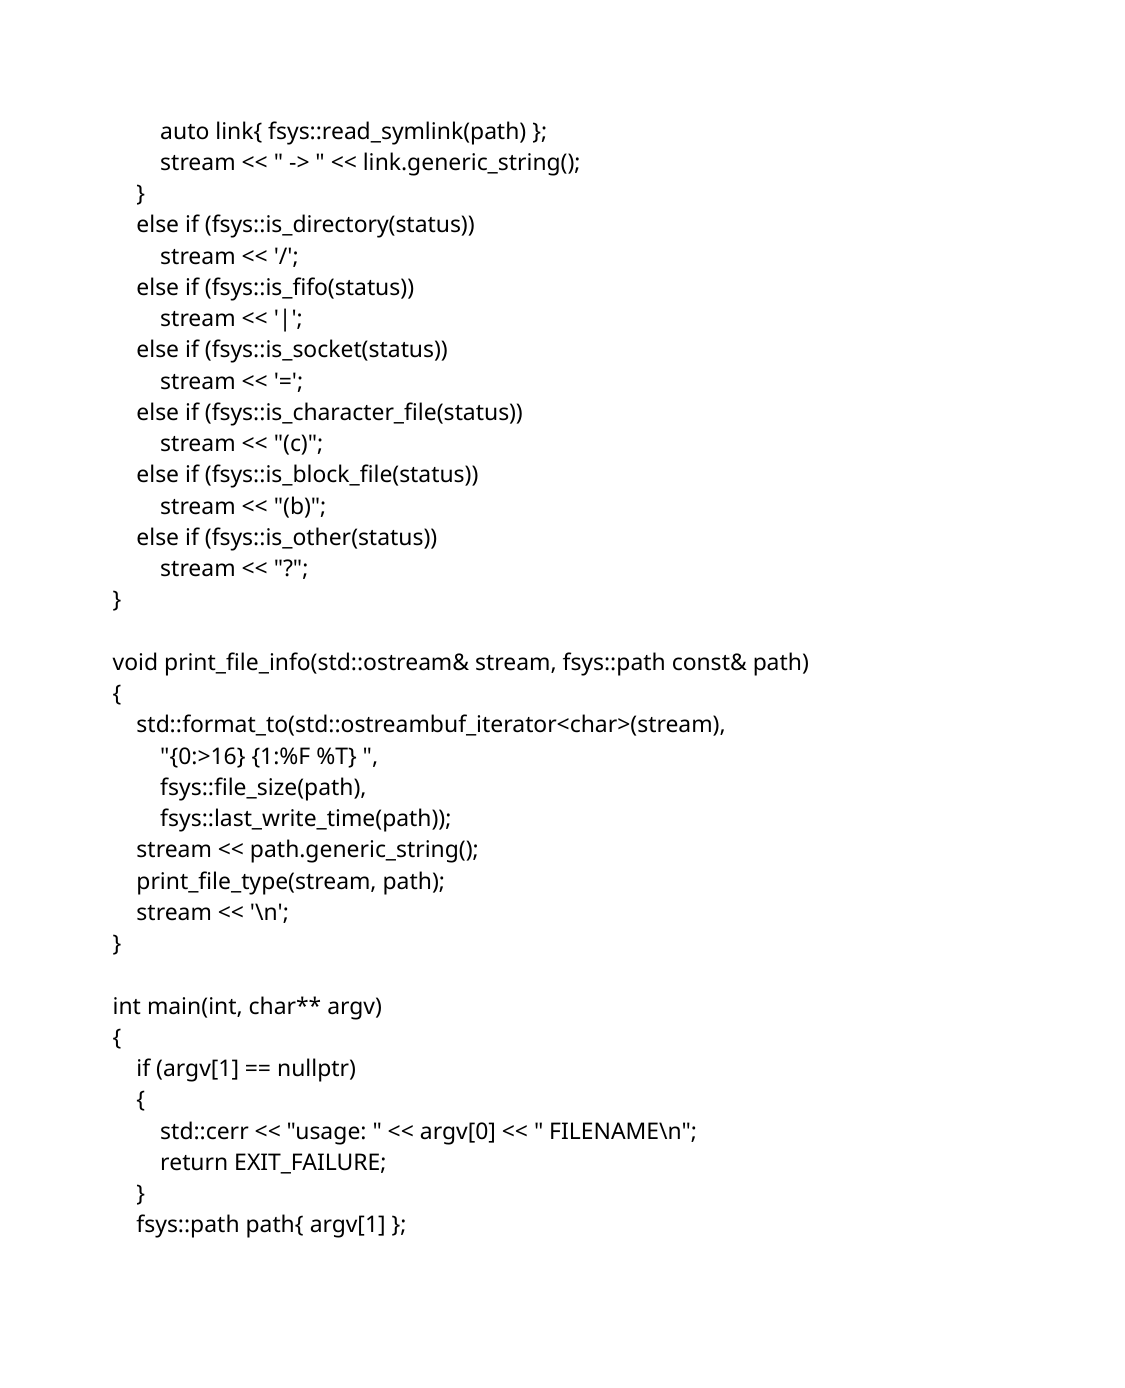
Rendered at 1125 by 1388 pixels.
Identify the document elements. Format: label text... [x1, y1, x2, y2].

text } [112, 1177, 1012, 1208]
text fsys::path path{ argv[1] }; [112, 1208, 1012, 1240]
text fsys::file_size(path), [112, 771, 1012, 802]
text std::format_to(std::ostreambuf_iterator<char>(stream), [112, 708, 1012, 740]
text else if (fsys::is_character_file(status)) [112, 396, 1012, 427]
text } [112, 583, 1012, 615]
text stream << '|'; [112, 302, 1012, 333]
text int main(int, char** argv) [112, 990, 1012, 1021]
text else if (fsys::is_fifo(status)) [112, 271, 1012, 302]
text } [112, 927, 1012, 958]
text { [112, 677, 1012, 708]
text "{0:>16} {1:%F %T} ", [112, 740, 1012, 771]
text stream << '/'; [112, 240, 1012, 271]
text { [112, 1083, 1012, 1115]
text auto link{ fsys::read_symlink(path) }; [112, 115, 1012, 146]
text } [112, 177, 1012, 208]
text stream << path.generic_string(); [112, 833, 1012, 865]
text stream << '\n'; [112, 896, 1012, 927]
text else if (fsys::is_other(status)) [112, 521, 1012, 552]
text print_file_type(stream, path); [112, 865, 1012, 896]
text else if (fsys::is_block_file(status)) [112, 458, 1012, 490]
text stream << "(c)"; [112, 427, 1012, 458]
text void print_file_info(std::ostream& stream, fsys::path const& path) [112, 646, 1012, 677]
text if (argv[1] == nullptr) [112, 1052, 1012, 1083]
text std::cerr << "usage: " << argv[0] << " FILENAME\n"; [112, 1115, 1012, 1146]
text else if (fsys::is_socket(status)) [112, 333, 1012, 365]
text { [112, 1021, 1012, 1052]
text fsys::last_write_time(path)); [112, 802, 1012, 833]
text stream << '='; [112, 365, 1012, 396]
text return EXIT_FAILURE; [112, 1146, 1012, 1177]
text stream << "?"; [112, 552, 1012, 583]
text else if (fsys::is_directory(status)) [112, 208, 1012, 240]
text stream << " -> " << link.generic_string(); [112, 146, 1012, 177]
text stream << "(b)"; [112, 490, 1012, 521]
